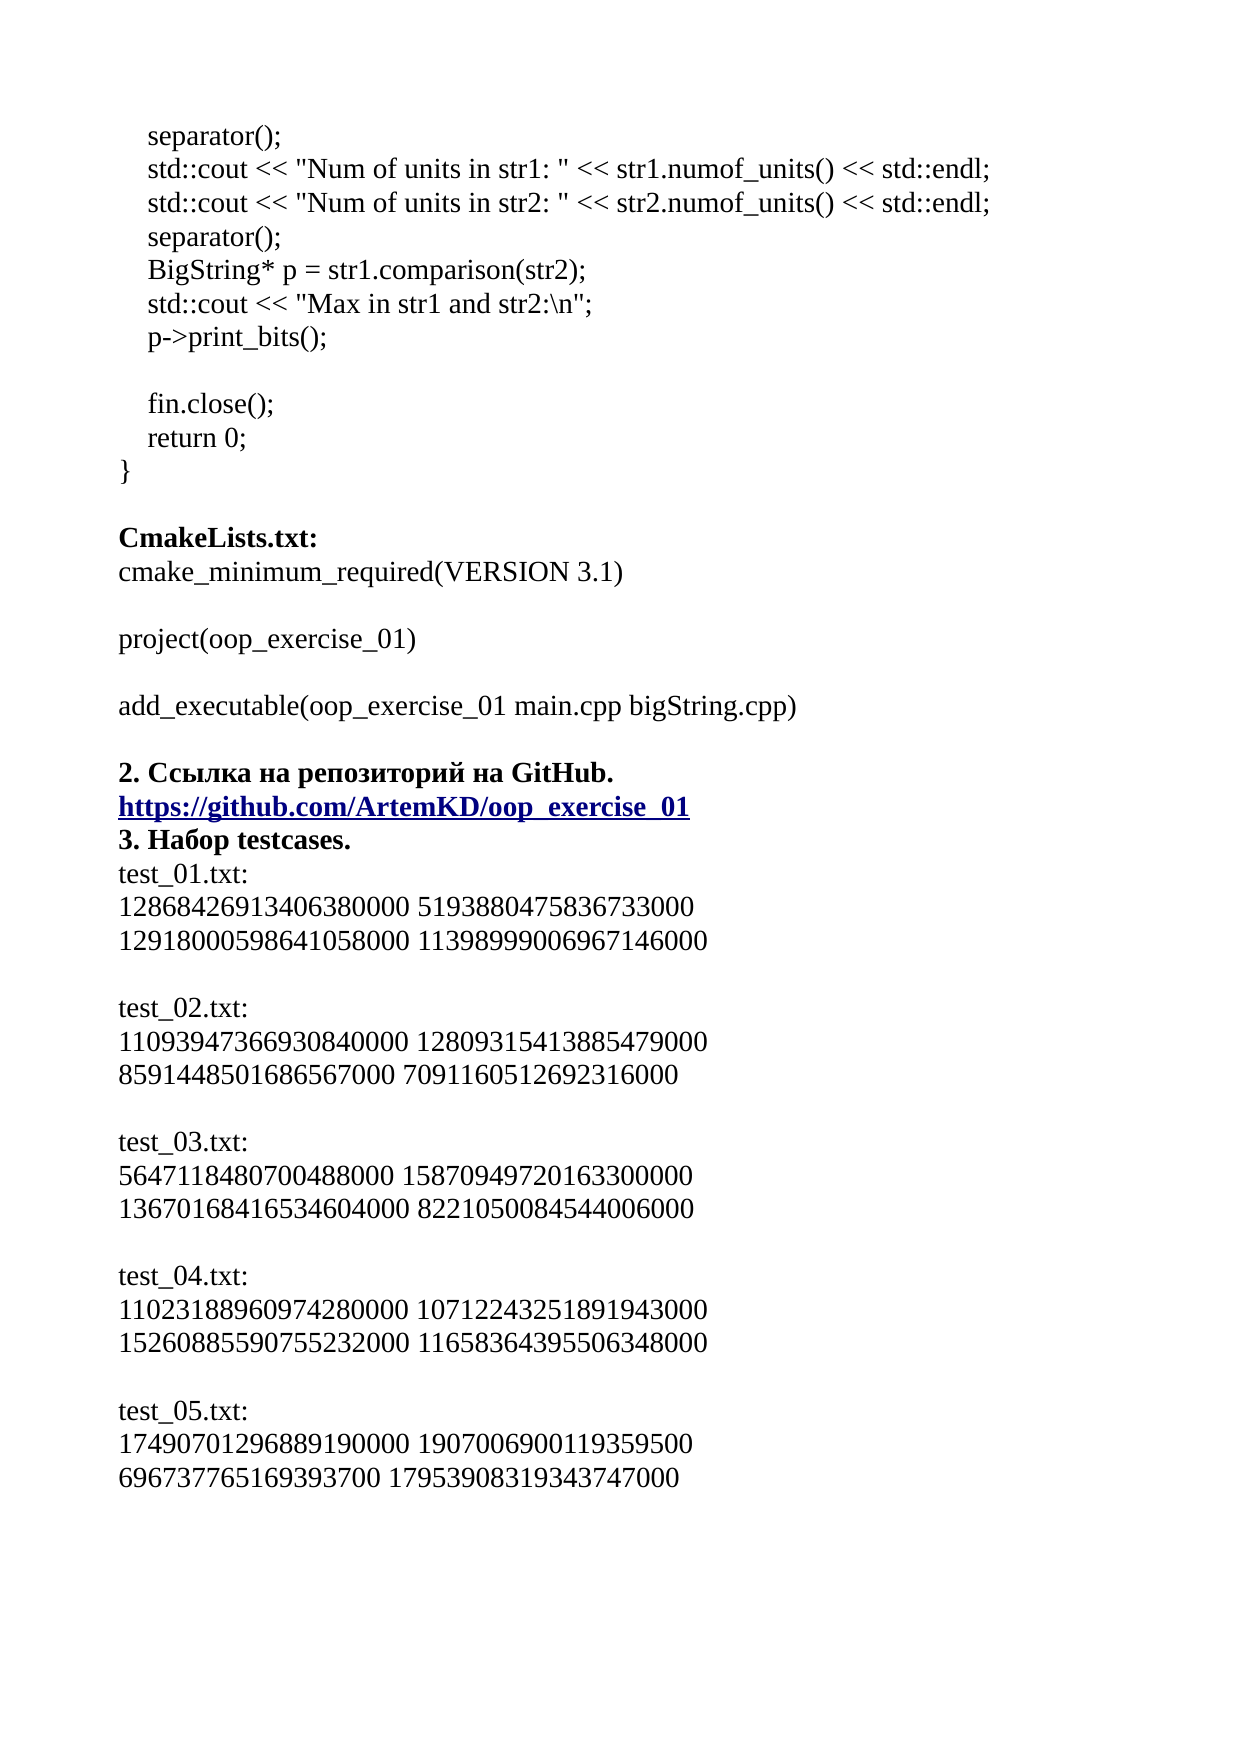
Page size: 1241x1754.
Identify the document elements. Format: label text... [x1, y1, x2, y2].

text 696737765169393700 17953908319343747000 [118, 1460, 1122, 1493]
text 2. Ссылка на репозиторий на GitHub. [118, 755, 1122, 789]
text std::cout << "Max in str1 and str2:\n"; [118, 286, 1122, 319]
text BigString* p = str1.comparison(str2); [118, 252, 1122, 286]
text 17490701296889190000 1907006900119359500 [118, 1426, 1122, 1460]
text separator(); [118, 219, 1122, 252]
text 11093947366930840000 12809315413885479000 [118, 1024, 1122, 1057]
text test_03.txt: [118, 1124, 1122, 1158]
text return 0; [118, 420, 1122, 453]
text test_05.txt: [118, 1393, 1122, 1426]
text test_02.txt: [118, 990, 1122, 1024]
text 8591448501686567000 7091160512692316000 [118, 1057, 1122, 1091]
text std::cout << "Num of units in str1: " << str1.numof_units() << std::endl; [118, 152, 1122, 185]
text project(oop_exercise_01) [118, 621, 1122, 655]
text CmakeLists.txt: [118, 521, 1122, 554]
text add_executable(oop_exercise_01 main.cpp bigString.cpp) [118, 688, 1122, 722]
text 13670168416534604000 8221050084544006000 [118, 1191, 1122, 1225]
text https://github.com/ArtemKD/oop_exercise_01 [118, 789, 1122, 822]
text cmake_minimum_required(VERSION 3.1) [118, 554, 1122, 588]
text separator(); [118, 118, 1122, 152]
text } [118, 453, 1122, 487]
text 11023188960974280000 10712243251891943000 [118, 1292, 1122, 1326]
text 12918000598641058000 11398999006967146000 [118, 923, 1122, 957]
text std::cout << "Num of units in str2: " << str2.numof_units() << std::endl; [118, 185, 1122, 219]
text test_01.txt: [118, 856, 1122, 889]
text 5647118480700488000 15870949720163300000 [118, 1158, 1122, 1191]
text 15260885590755232000 11658364395506348000 [118, 1326, 1122, 1359]
text p->print_bits(); [118, 319, 1122, 353]
text 12868426913406380000 5193880475836733000 [118, 889, 1122, 923]
text test_04.txt: [118, 1258, 1122, 1292]
text fin.close(); [118, 386, 1122, 420]
text 3. Набор testcases. [118, 822, 1122, 856]
